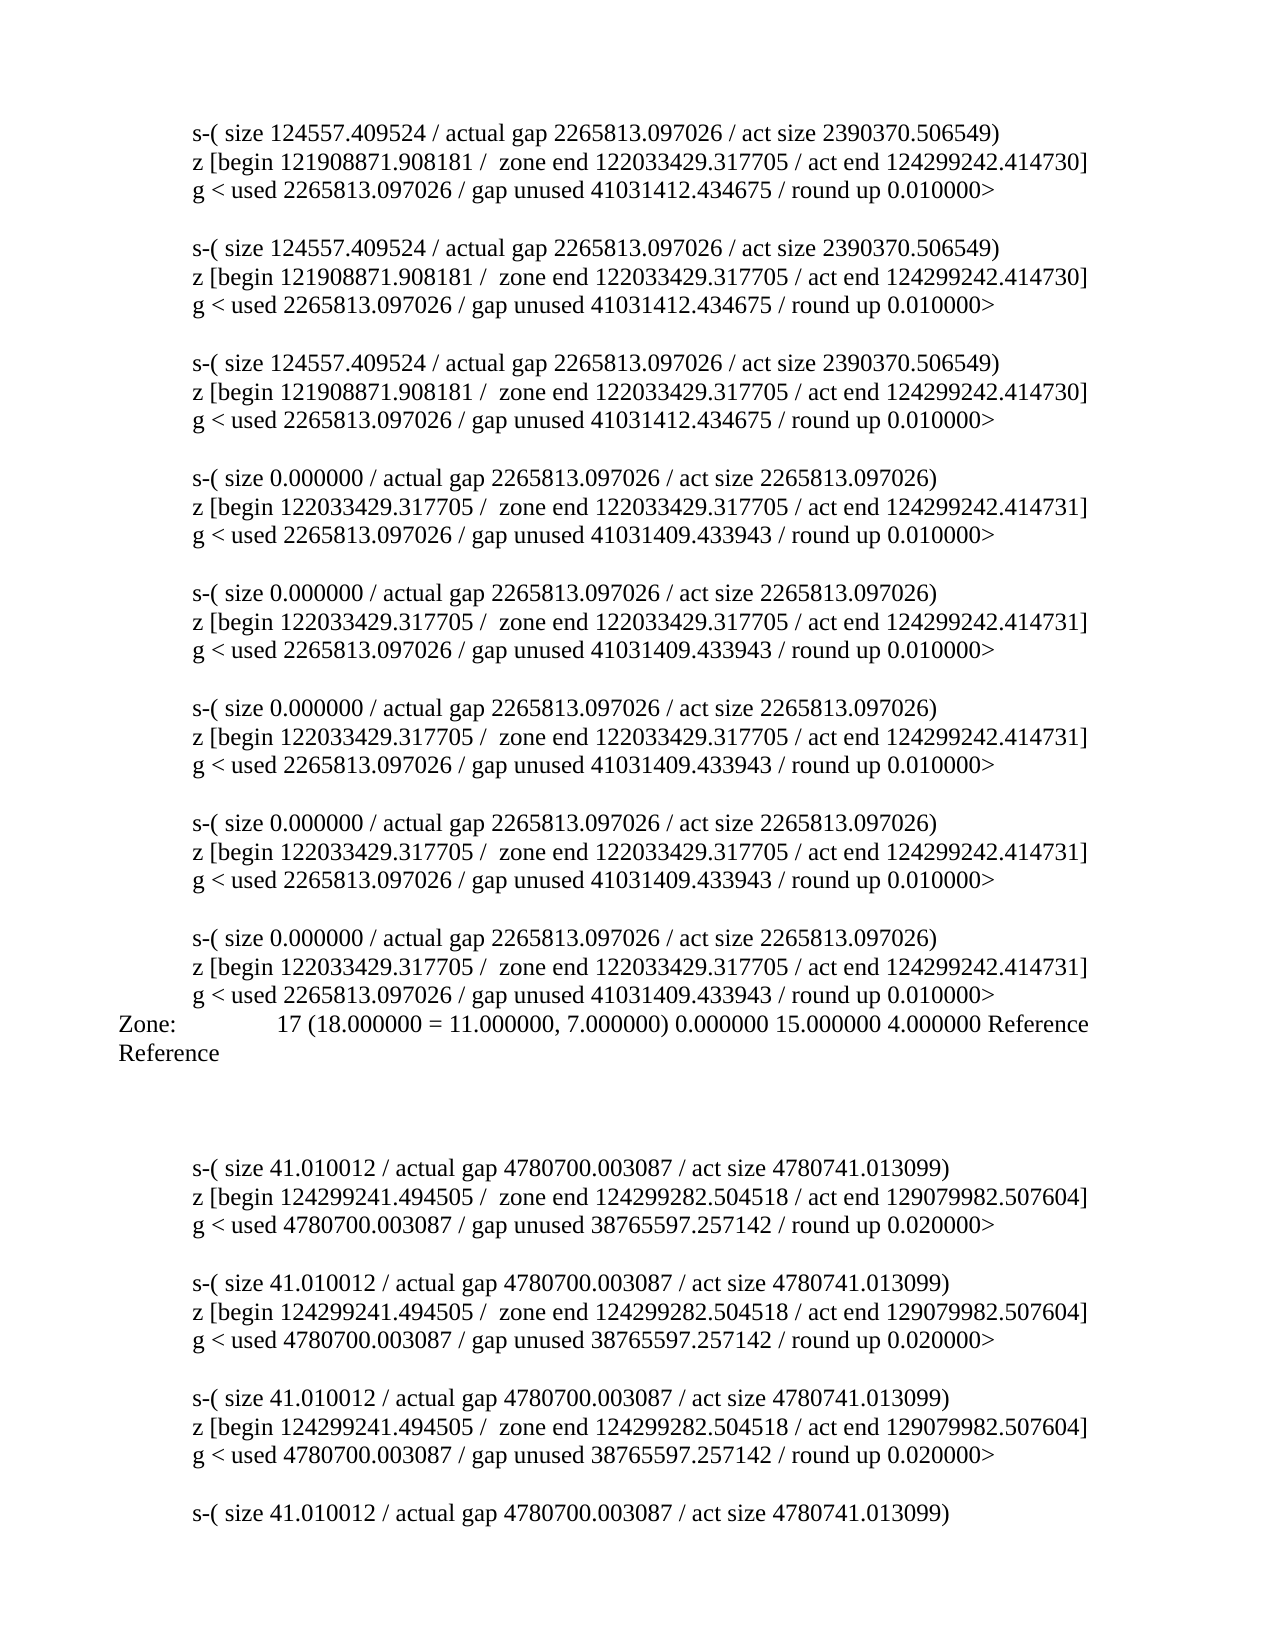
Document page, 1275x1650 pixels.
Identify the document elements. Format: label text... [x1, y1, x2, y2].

text s-( size 0.000000 / actual gap 2265813.097026 / act size 2265813.097026) [118, 463, 1157, 492]
text g < used 2265813.097026 / gap unused 41031409.433943 / round up 0.010000> [118, 866, 1157, 894]
text g < used 2265813.097026 / gap unused 41031409.433943 / round up 0.010000> [118, 751, 1157, 779]
text s-( size 124557.409524 / actual gap 2265813.097026 / act size 2390370.506549) [118, 118, 1157, 147]
text s-( size 0.000000 / actual gap 2265813.097026 / act size 2265813.097026) [118, 578, 1157, 607]
text g < used 4780700.003087 / gap unused 38765597.257142 / round up 0.020000> [118, 1211, 1157, 1239]
text s-( size 41.010012 / actual gap 4780700.003087 / act size 4780741.013099) [118, 1268, 1157, 1297]
text z [begin 121908871.908181 / zone end 122033429.317705 / act end 124299242.414730] [118, 147, 1157, 176]
text z [begin 124299241.494505 / zone end 124299282.504518 / act end 129079982.507604] [118, 1412, 1157, 1441]
text s-( size 124557.409524 / actual gap 2265813.097026 / act size 2390370.506549) [118, 233, 1157, 262]
text s-( size 41.010012 / actual gap 4780700.003087 / act size 4780741.013099) [118, 1153, 1157, 1182]
text s-( size 124557.409524 / actual gap 2265813.097026 / act size 2390370.506549) [118, 348, 1157, 377]
text z [begin 121908871.908181 / zone end 122033429.317705 / act end 124299242.414730] [118, 262, 1157, 291]
text g < used 2265813.097026 / gap unused 41031412.434675 / round up 0.010000> [118, 176, 1157, 204]
text Zone: 17 (18.000000 = 11.000000, 7.000000) 0.000000 15.000000 4.000000 Reference Reference [118, 1009, 1157, 1067]
text g < used 2265813.097026 / gap unused 41031412.434675 / round up 0.010000> [118, 291, 1157, 319]
text s-( size 0.000000 / actual gap 2265813.097026 / act size 2265813.097026) [118, 808, 1157, 837]
text g < used 2265813.097026 / gap unused 41031409.433943 / round up 0.010000> [118, 981, 1157, 1009]
text z [begin 124299241.494505 / zone end 124299282.504518 / act end 129079982.507604] [118, 1182, 1157, 1211]
text z [begin 122033429.317705 / zone end 122033429.317705 / act end 124299242.414731] [118, 837, 1157, 866]
text g < used 2265813.097026 / gap unused 41031409.433943 / round up 0.010000> [118, 521, 1157, 549]
text s-( size 41.010012 / actual gap 4780700.003087 / act size 4780741.013099) [118, 1498, 1157, 1527]
text g < used 2265813.097026 / gap unused 41031412.434675 / round up 0.010000> [118, 406, 1157, 434]
text s-( size 41.010012 / actual gap 4780700.003087 / act size 4780741.013099) [118, 1383, 1157, 1412]
text g < used 2265813.097026 / gap unused 41031409.433943 / round up 0.010000> [118, 636, 1157, 664]
text z [begin 122033429.317705 / zone end 122033429.317705 / act end 124299242.414731] [118, 722, 1157, 751]
text z [begin 122033429.317705 / zone end 122033429.317705 / act end 124299242.414731] [118, 952, 1157, 981]
text g < used 4780700.003087 / gap unused 38765597.257142 / round up 0.020000> [118, 1441, 1157, 1469]
text z [begin 121908871.908181 / zone end 122033429.317705 / act end 124299242.414730] [118, 377, 1157, 406]
text s-( size 0.000000 / actual gap 2265813.097026 / act size 2265813.097026) [118, 923, 1157, 952]
text z [begin 122033429.317705 / zone end 122033429.317705 / act end 124299242.414731] [118, 607, 1157, 636]
text z [begin 122033429.317705 / zone end 122033429.317705 / act end 124299242.414731] [118, 492, 1157, 521]
text g < used 4780700.003087 / gap unused 38765597.257142 / round up 0.020000> [118, 1326, 1157, 1354]
text s-( size 0.000000 / actual gap 2265813.097026 / act size 2265813.097026) [118, 693, 1157, 722]
text z [begin 124299241.494505 / zone end 124299282.504518 / act end 129079982.507604] [118, 1297, 1157, 1326]
